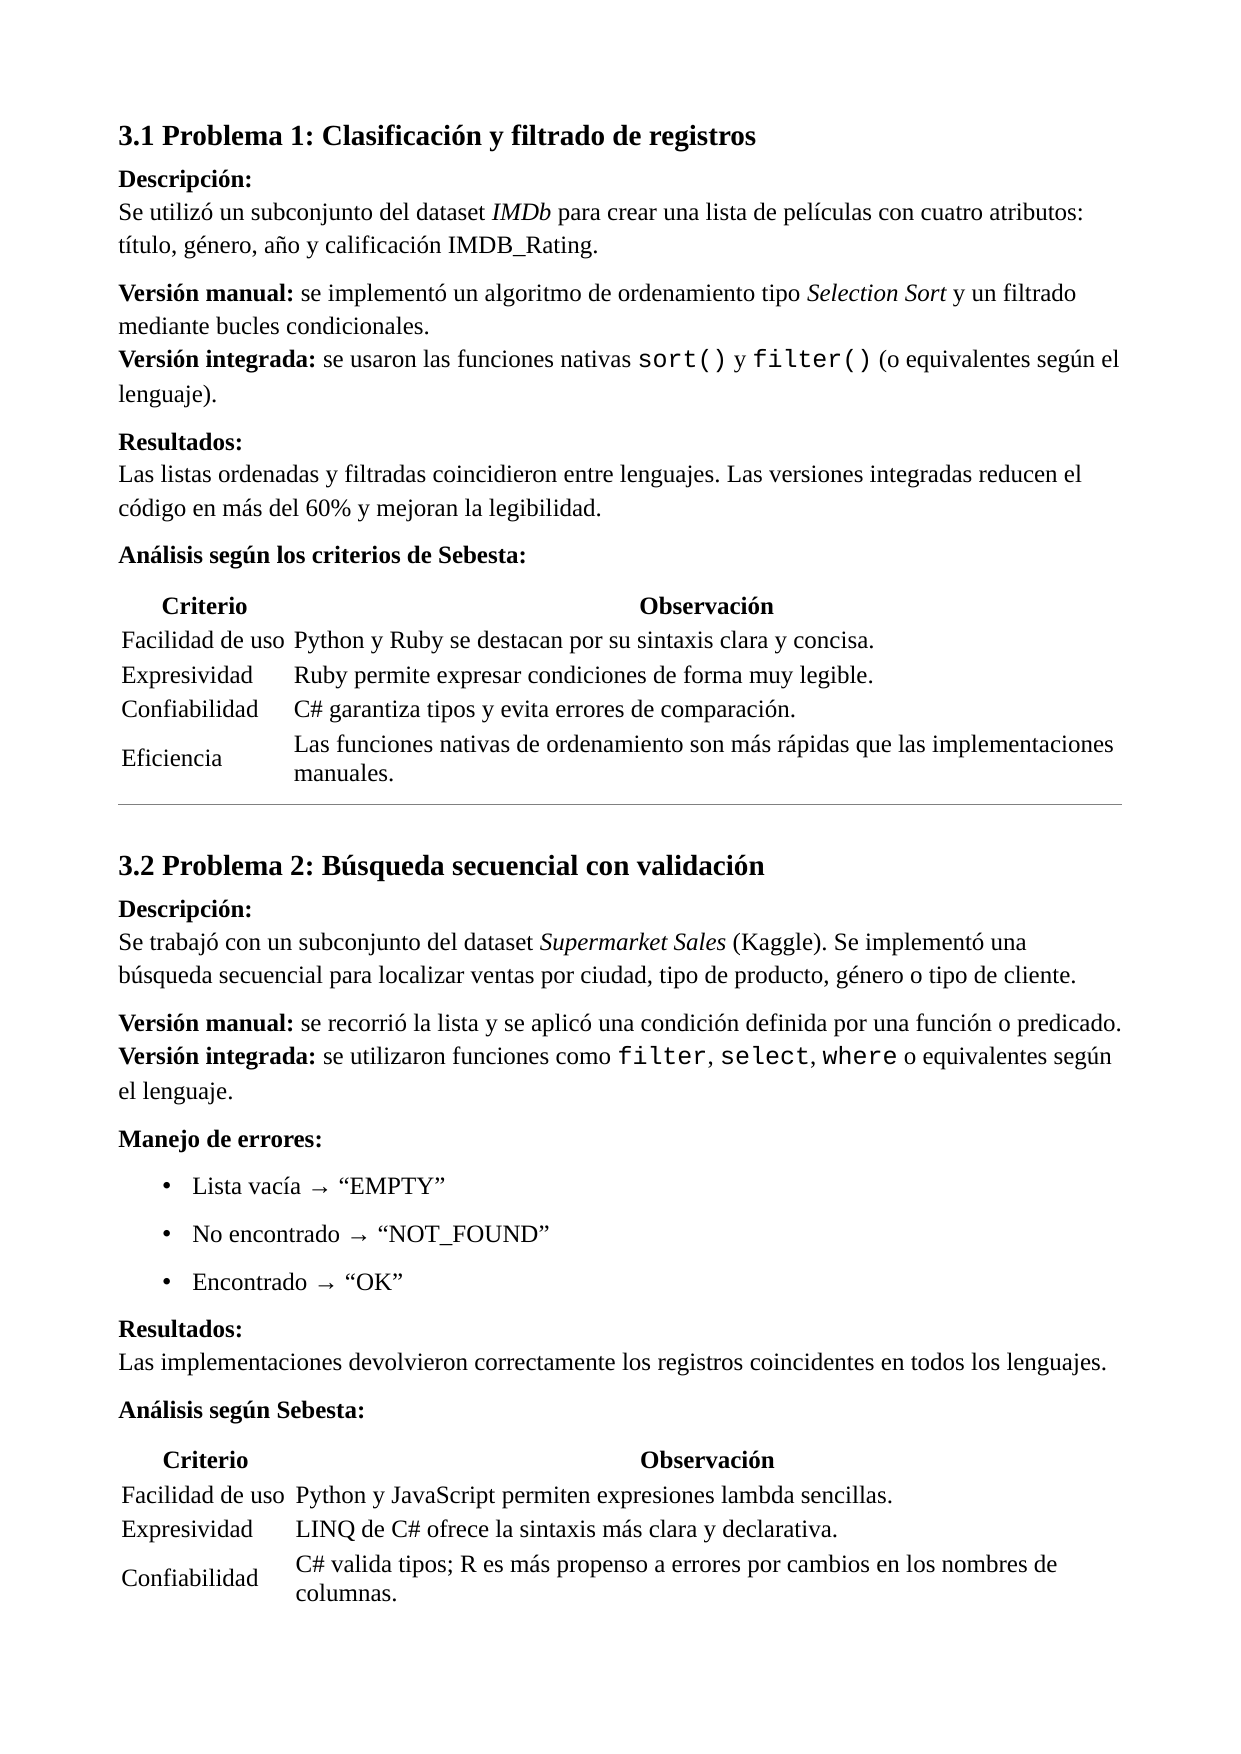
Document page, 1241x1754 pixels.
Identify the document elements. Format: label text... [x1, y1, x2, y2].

table_cell Expresividad [118, 657, 291, 692]
text Manejo de errores: [118, 1124, 1122, 1152]
table_header Criterio [118, 1443, 292, 1477]
text Análisis según Sebesta: [118, 1395, 1122, 1423]
subtitle 3.2 Problema 2: Búsqueda secuencial con validación [118, 848, 1122, 882]
table_cell Facilidad de uso [118, 1477, 292, 1512]
list Encontrado → “OK” [162, 1267, 1122, 1295]
text Descripción: Se trabajó con un subconjunto del dataset Supermarket Sales (Kaggle). Se implementó una búsqueda secuencial para localizar ventas por ciudad, tipo de producto, género o tipo de cliente. [118, 894, 1122, 989]
table_cell Facilidad de uso [118, 623, 291, 657]
table_cell Python y Ruby se destacan por su sintaxis clara y concisa. [291, 623, 1122, 657]
table_header Criterio [118, 588, 291, 622]
table_cell Eficiencia [118, 726, 291, 789]
text Versión manual: se recorrió la lista y se aplicó una condición definida por una función o predicado. Versión integrada: se utilizaron funciones como filter, select, where o equivalentes según el lenguaje. [118, 1008, 1122, 1105]
table_header Observación [293, 1443, 1122, 1477]
table_cell Confiabilidad [118, 692, 291, 726]
table_cell Expresividad [118, 1512, 292, 1546]
text Resultados: Las listas ordenadas y filtradas coincidieron entre lenguajes. Las versiones integradas reducen el código en más del 60% y mejoran la legibilidad. [118, 427, 1122, 521]
table_cell Confiabilidad [118, 1546, 292, 1609]
list No encontrado → “NOT_FOUND” [162, 1219, 1122, 1248]
table_cell C# garantiza tipos y evita errores de comparación. [291, 692, 1122, 726]
text Análisis según los criterios de Sebesta: [118, 540, 1122, 569]
subtitle 3.1 Problema 1: Clasificación y filtrado de registros [118, 118, 1122, 152]
text Versión manual: se implementó un algoritmo de ordenamiento tipo Selection Sort y un filtrado mediante bucles condicionales. Versión integrada: se usaron las funciones nativas sort() y filter() (o equivalentes según el lenguaje). [118, 278, 1122, 408]
table_cell Python y JavaScript permiten expresiones lambda sencillas. [293, 1477, 1122, 1512]
table_cell Las funciones nativas de ordenamiento son más rápidas que las implementaciones manuales. [291, 726, 1122, 789]
table_cell LINQ de C# ofrece la sintaxis más clara y declarativa. [293, 1512, 1122, 1546]
table_cell Ruby permite expresar condiciones de forma muy legible. [291, 657, 1122, 692]
text Resultados: Las implementaciones devolvieron correctamente los registros coincidentes en todos los lenguajes. [118, 1314, 1122, 1376]
text Descripción: Se utilizó un subconjunto del dataset IMDb para crear una lista de películas con cuatro atributos: título, género, año y calificación IMDB_Rating. [118, 164, 1122, 259]
table_header Observación [291, 588, 1122, 622]
list Lista vacía → “EMPTY” [162, 1171, 1122, 1200]
table_cell C# valida tipos; R es más propenso a errores por cambios en los nombres de columnas. [293, 1546, 1122, 1609]
